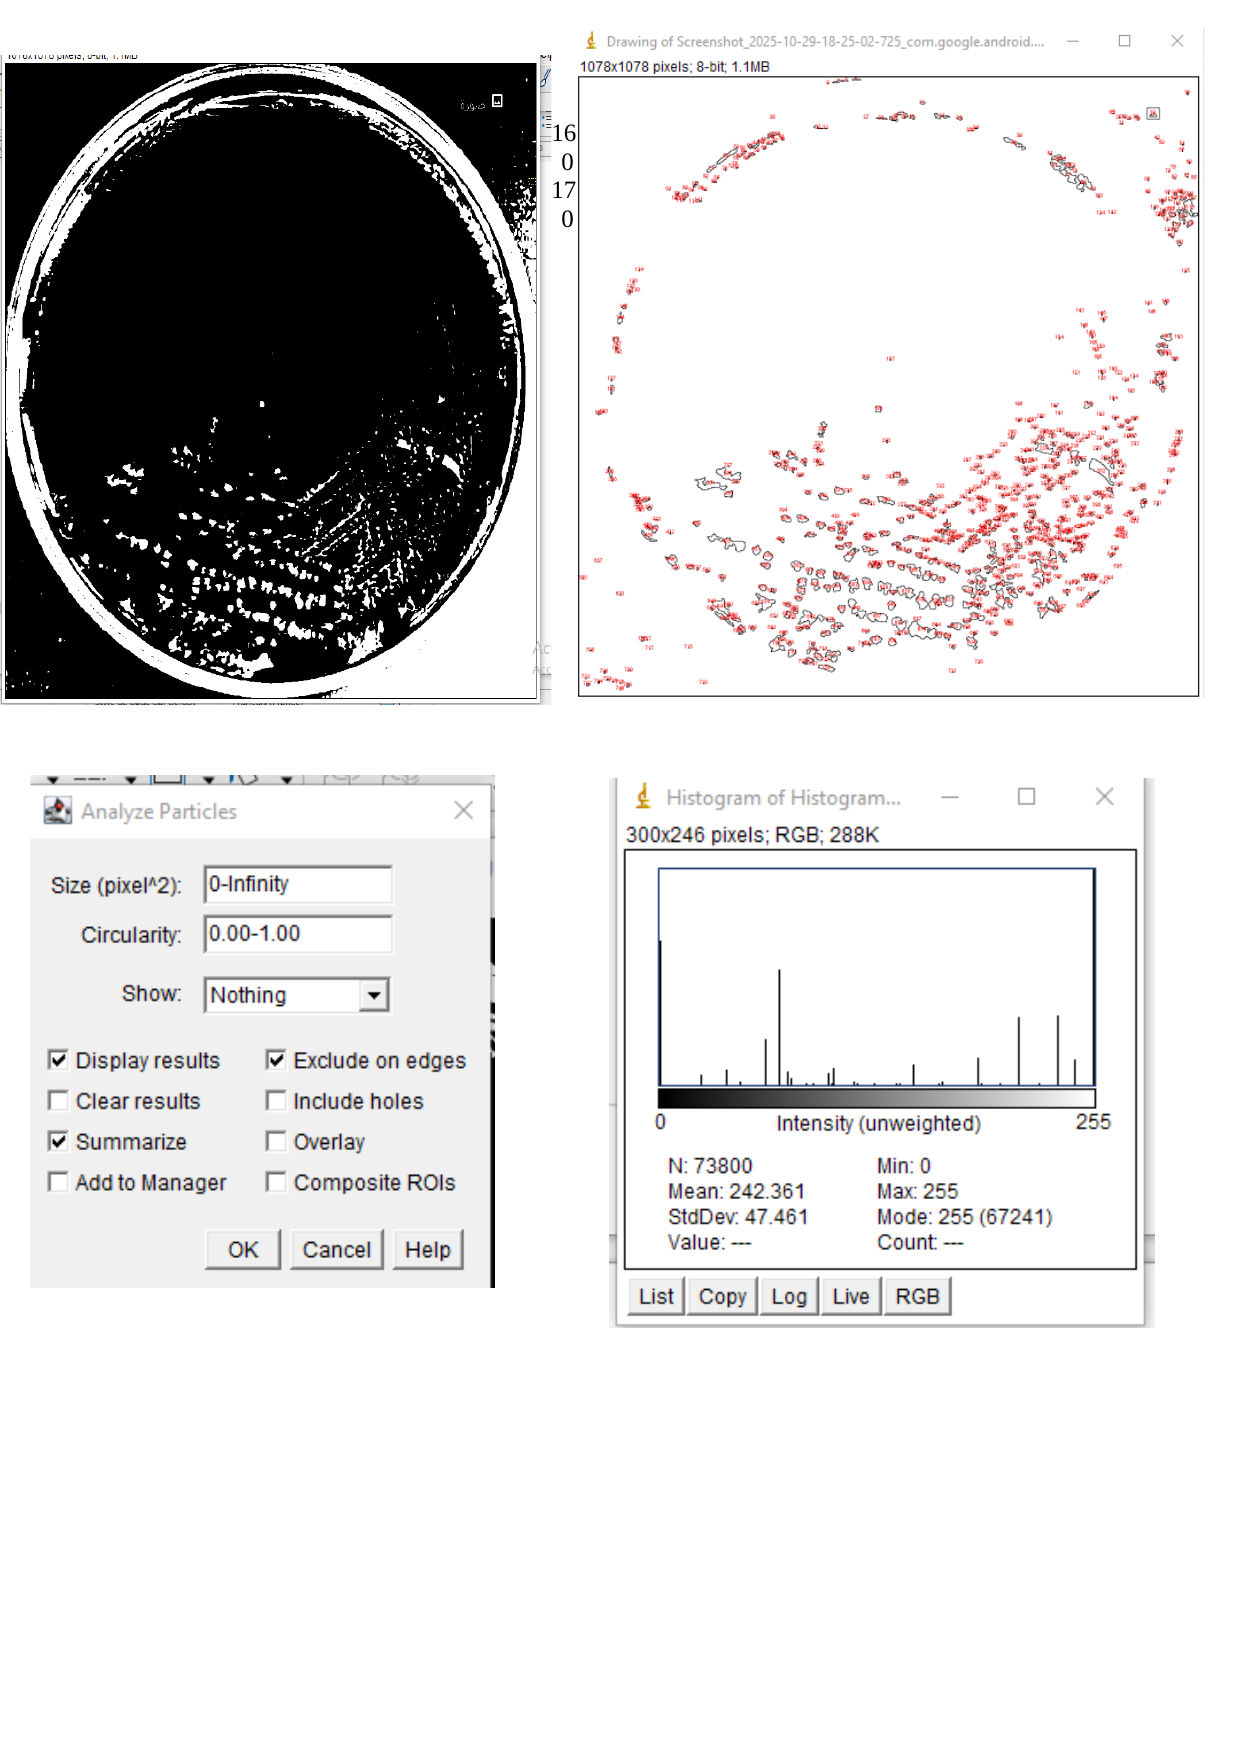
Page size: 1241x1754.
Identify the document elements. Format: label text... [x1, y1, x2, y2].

text 17 0 [552, 176, 577, 233]
picture [30, 775, 495, 1288]
picture [609, 778, 1155, 1328]
text 16 0 [552, 118, 577, 176]
picture [0, 55, 552, 705]
picture [577, 27, 1205, 698]
